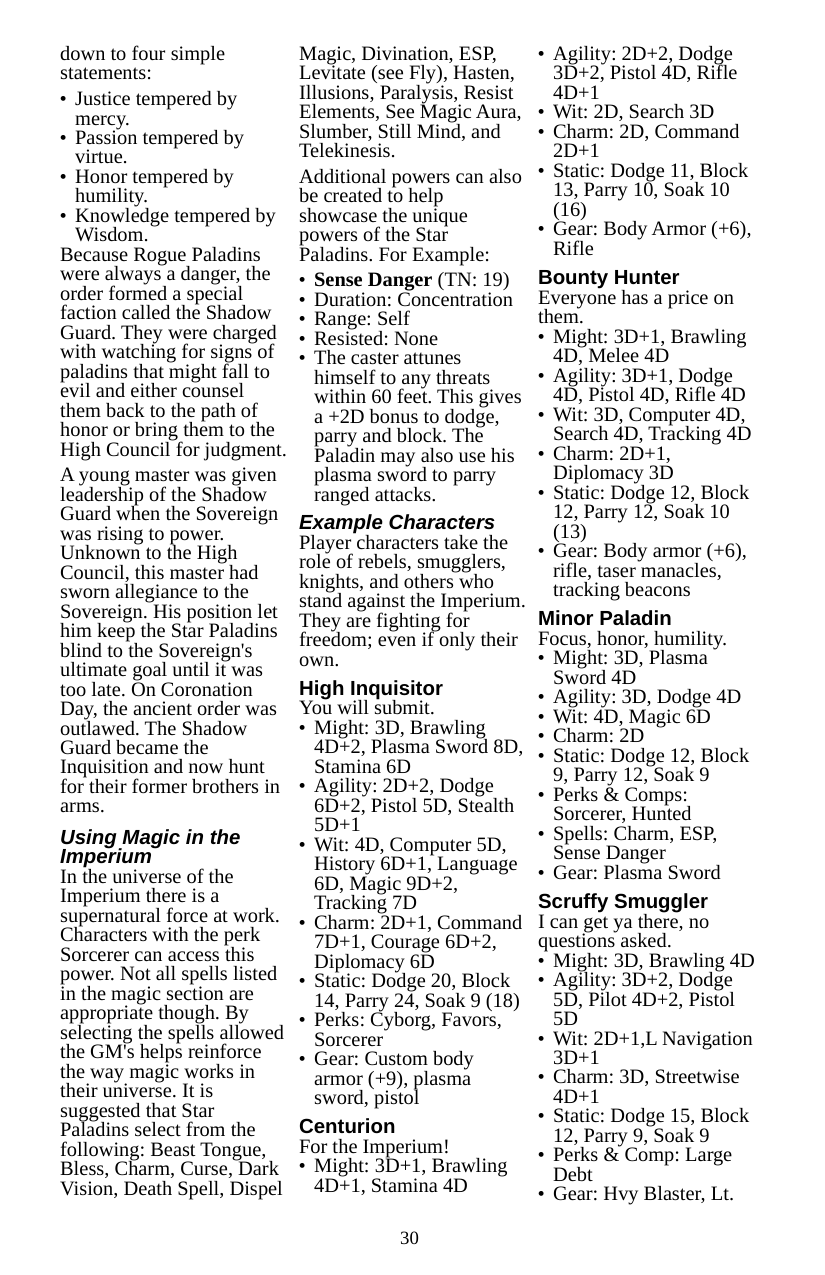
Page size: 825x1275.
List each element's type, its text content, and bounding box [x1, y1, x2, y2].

list Charm: 2D [538, 727, 765, 747]
subtitle Using Magic in the Imperium [60, 829, 287, 868]
list Static: Dodge 11, Block 13, Parry 10, Soak 10 (16) [538, 162, 765, 220]
list Resisted: None [299, 330, 526, 349]
subtitle Example Characters [299, 514, 526, 533]
list Spells: Charm, ESP, Sense Danger [538, 825, 765, 864]
list Honor tempered by humility. [60, 168, 287, 207]
list Static: Dodge 12, Block 12, Parry 12, Soak 10 (13) [538, 483, 765, 542]
text Player characters take the role of rebels, smugglers, knights, and others who stand against the Imperium. They are fighting for freedom; even if only their own. [299, 533, 526, 670]
list Wit: 4D, Computer 5D, History 6D+1, Language 6D, Magic 9D+2, Tracking 7D [299, 836, 526, 914]
list Might: 3D+1, Brawling 4D+1, Stamina 4D [299, 1157, 526, 1196]
list Wit: 4D, Magic 6D [538, 708, 765, 727]
text I can get ya there, no questions asked. [538, 913, 765, 952]
list Perks & Comps: Sorcerer, Hunted [538, 786, 765, 825]
list Gear: Custom body armor (+9), plasma sword, pistol [299, 1050, 526, 1108]
text A young master was given leadership of the Shadow Guard when the Sovereign was rising to power. Unknown to the High Council, this master had sworn allegiance to the Sovereign. His position let him keep the Star Paladins blind to the Sovereign's ultimate goal until it was too late. On Coronation Day, the ancient order was outlawed. The Shadow Guard became the Inquisition and now hunt for their former brothers in arms. [60, 466, 287, 817]
list Wit: 2D, Search 3D [538, 103, 765, 123]
text Additional powers can also be created to help showcase the unique powers of the Star Paladins. For Example: [299, 168, 526, 265]
list Sense Danger (TN: 19) [299, 271, 526, 291]
text Focus, honor, humility. [538, 630, 765, 649]
list Static: Dodge 15, Block 12, Parry 9, Soak 9 [538, 1107, 765, 1146]
list Charm: 2D+1, Command 7D+1, Courage 6D+2, Diplomacy 6D [299, 914, 526, 972]
list Might: 3D, Brawling 4D+2, Plasma Sword 8D, Stamina 6D [299, 719, 526, 777]
list Static: Dodge 12, Block 9, Parry 12, Soak 9 [538, 747, 765, 786]
list Agility: 3D+1, Dodge 4D, Pistol 4D, Rifle 4D [538, 367, 765, 406]
list The caster attunes himself to any threats within 60 feet. This gives a +2D bonus to dodge, parry and block. The Paladin may also use his plasma sword to parry ranged attacks. [299, 349, 526, 505]
list Charm: 2D+1, Diplomacy 3D [538, 444, 765, 483]
list Static: Dodge 20, Block 14, Parry 24, Soak 9 (18) [299, 972, 526, 1011]
list Passion tempered by virtue. [60, 129, 287, 168]
list Agility: 3D, Dodge 4D [538, 688, 765, 708]
subtitle Minor Paladin [538, 606, 765, 630]
list Agility: 2D+2, Dodge 3D+2, Pistol 4D, Rifle 4D+1 [538, 45, 765, 103]
list Justice tempered by mercy. [60, 90, 287, 129]
list Perks: Cyborg, Favors, Sorcerer [299, 1011, 526, 1050]
list Gear: Body Armor (+6), Rifle [538, 220, 765, 259]
list Charm: 2D, Command 2D+1 [538, 123, 765, 162]
list Duration: Concentration [299, 291, 526, 310]
list Perks & Comp: Large Debt [538, 1146, 765, 1185]
text In the universe of the Imperium there is a supernatural force at work. Characters with the perk Sorcerer can access this power. Not all spells listed in the magic section are appropriate though. By selecting the spells allowed the GM's helps reinforce the way magic works in their universe. It is suggested that Star Paladins select from the following: Beast Tongue, Bless, Charm, Curse, Dark Vision, Death Spell, Dispel [60, 868, 287, 1199]
list Might: 3D, Plasma Sword 4D [538, 649, 765, 688]
text You will submit. [299, 699, 526, 719]
text down to four simple statements: [60, 45, 287, 84]
subtitle Bounty Hunter [538, 265, 765, 289]
list Might: 3D+1, Brawling 4D, Melee 4D [538, 328, 765, 367]
subtitle High Inquisitor [299, 676, 526, 699]
subtitle Scruffy Smuggler [538, 889, 765, 913]
text Magic, Divination, ESP, Levitate (see Fly), Hasten, Illusions, Paralysis, Resist Elements, See Magic Aura, Slumber, Still Mind, and Telekinesis. [299, 45, 526, 162]
list Charm: 3D, Streetwise 4D+1 [538, 1068, 765, 1107]
list Agility: 2D+2, Dodge 6D+2, Pistol 5D, Stealth 5D+1 [299, 777, 526, 836]
list Wit: 3D, Computer 4D, Search 4D, Tracking 4D [538, 406, 765, 444]
text Everyone has a price on them. [538, 289, 765, 328]
list Gear: Plasma Sword [538, 864, 765, 883]
list Wit: 2D+1,L Navigation 3D+1 [538, 1029, 765, 1068]
text Because Rogue Paladins were always a danger, the order formed a special faction called the Shadow Guard. They were charged with watching for signs of paladins that might fall to evil and either counsel them back to the path of honor or bring them to the High Council for judgment. [60, 246, 287, 460]
list Range: Self [299, 310, 526, 330]
list Agility: 3D+2, Dodge 5D, Pilot 4D+2, Pistol 5D [538, 971, 765, 1029]
list Gear: Body armor (+6), rifle, taser manacles, tracking beacons [538, 542, 765, 600]
text For the Imperium! [299, 1138, 526, 1157]
list Knowledge tempered by Wisdom. [60, 207, 287, 246]
subtitle Centurion [299, 1114, 526, 1138]
list Might: 3D, Brawling 4D [538, 952, 765, 971]
list Gear: Hvy Blaster, Lt. [538, 1185, 765, 1205]
